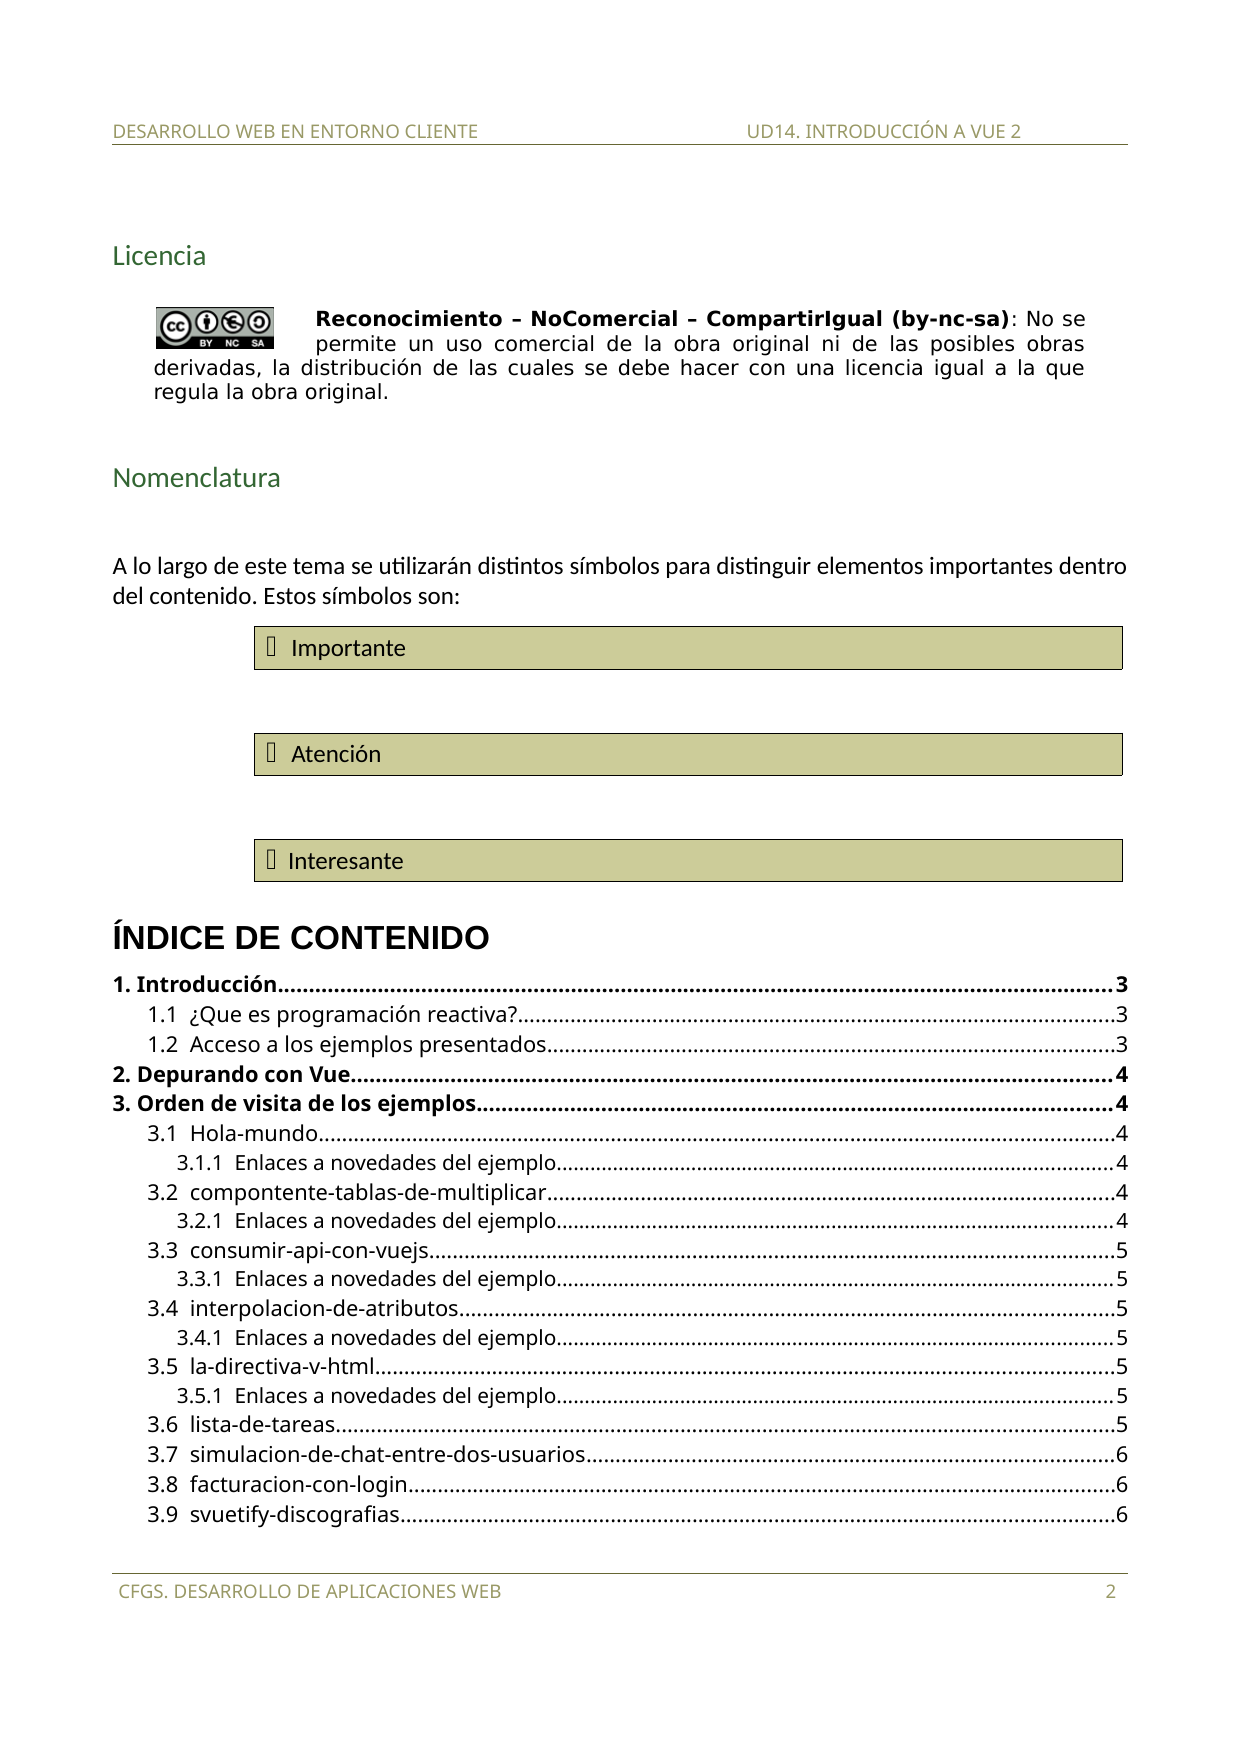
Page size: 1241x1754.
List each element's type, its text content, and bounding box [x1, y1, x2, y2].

text 3.3 consumir-api-con-vuejs 5 [142, 1235, 1128, 1264]
text  Atención [255, 734, 1122, 775]
text 1. Introducción 3 [112, 969, 1128, 999]
text 3.1 Hola-mundo 4 [142, 1118, 1128, 1148]
text 3.4 interpolacion-de-atributos 5 [142, 1293, 1128, 1323]
text 3.3.1 Enlaces a novedades del ejemplo 5 [171, 1264, 1128, 1293]
text 3.4.1 Enlaces a novedades del ejemplo 5 [171, 1323, 1128, 1351]
text 1.1 ¿Que es programación reactiva? 3 [142, 999, 1128, 1029]
text 1.2 Acceso a los ejemplos presentados 3 [142, 1029, 1128, 1059]
text Reconocimiento – NoComercial – CompartirIgual (by-nc-sa): No se permite un uso comercial de la obra original ni de las posibles obras derivadas, la distribución de las cuales se debe hacer con una licencia igual a la que regula la obra original. [153, 307, 1086, 404]
text 3.8 facturacion-con-login 6 [142, 1469, 1128, 1499]
text  Importante [255, 627, 1122, 669]
picture [156, 307, 274, 349]
text 3.5.1 Enlaces a novedades del ejemplo 5 [171, 1381, 1128, 1409]
text 3.6 lista-de-tareas 5 [142, 1409, 1128, 1439]
text 3.7 simulacion-de-chat-entre-dos-usuarios 6 [142, 1439, 1128, 1469]
text 3.9 svuetify-discografias 6 [142, 1499, 1128, 1528]
text 3.1.1 Enlaces a novedades del ejemplo 4 [171, 1148, 1128, 1176]
text 3.5 la-directiva-v-html 5 [142, 1351, 1128, 1381]
text 2. Depurando con Vue 4 [112, 1059, 1128, 1088]
text 3.2.1 Enlaces a novedades del ejemplo 4 [171, 1206, 1128, 1235]
text 3.2 compontente-tablas-de-multiplicar 4 [142, 1176, 1128, 1206]
text Nomenclatura [112, 459, 1128, 495]
text  Interesante [255, 840, 1122, 881]
subtitle Índice de contenido [112, 918, 1128, 957]
text A lo largo de este tema se utilizarán distintos símbolos para distinguir elementos importantes dentro del contenido. Estos símbolos son: [112, 550, 1128, 611]
text Licencia [112, 237, 1128, 272]
text 3. Orden de visita de los ejemplos 4 [112, 1088, 1128, 1118]
